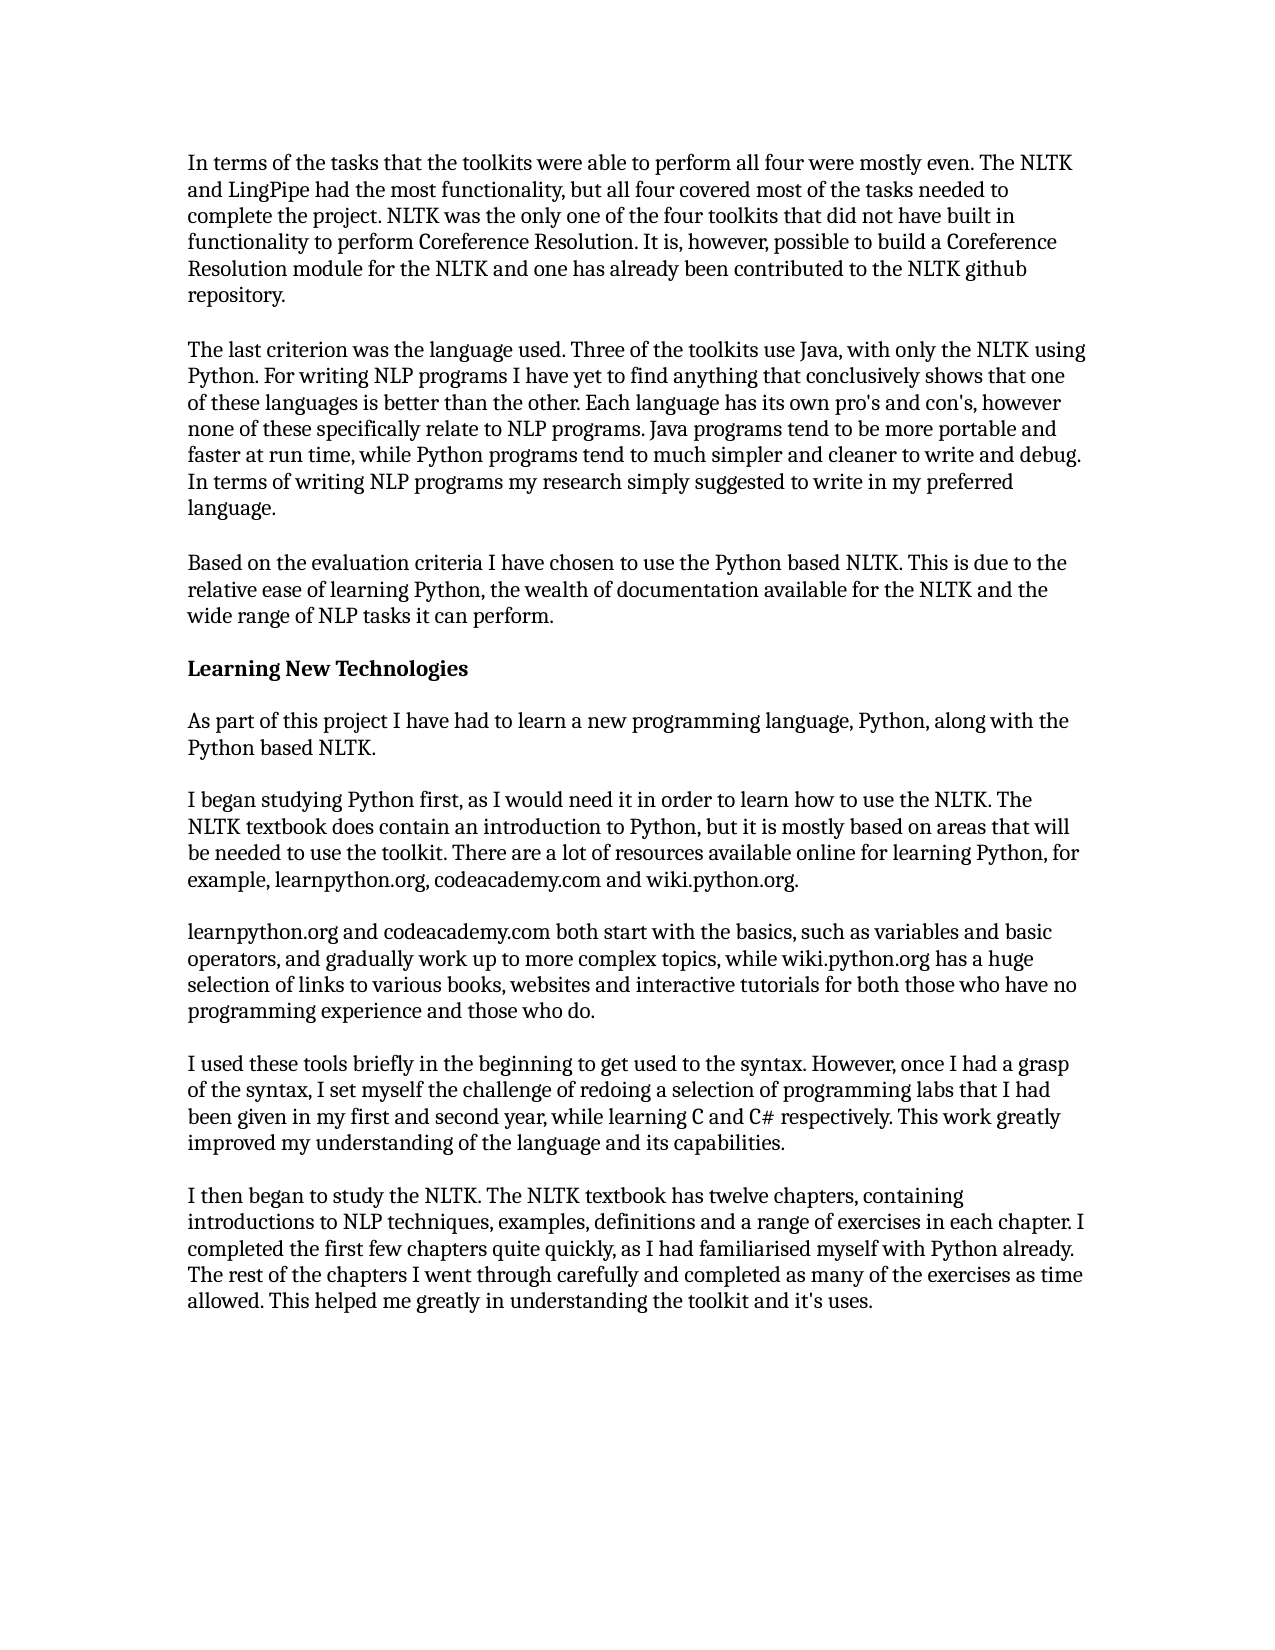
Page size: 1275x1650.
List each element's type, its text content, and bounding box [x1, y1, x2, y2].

text In terms of the tasks that the toolkits were able to perform all four were mostly even. The NLTK and LingPipe had the most functionality, but all four covered most of the tasks needed to complete the project. NLTK was the only one of the four toolkits that did not have built in functionality to perform Coreference Resolution. It is, however, possible to build a Coreference Resolution module for the NLTK and one has already been contributed to the NLTK github repository. [187, 150, 1087, 308]
text I used these tools briefly in the beginning to get used to the syntax. However, once I had a grasp of the syntax, I set myself the challenge of redoing a selection of programming labs that I had been given in my first and second year, while learning C and C# respectively. This work greatly improved my understanding of the language and its capabilities. [187, 1051, 1087, 1156]
text As part of this project I have had to learn a new programming language, Python, along with the Python based NLTK. [187, 708, 1087, 761]
text I then began to study the NLTK. The NLTK textbook has twelve chapters, containing introductions to NLP techniques, examples, definitions and a range of exercises in each chapter. I completed the first few chapters quite quickly, as I had familiarised myself with Python already. The rest of the chapters I went through carefully and completed as many of the exercises as time allowed. This helped me greatly in understanding the toolkit and it's uses. [187, 1183, 1087, 1314]
text Learning New Technologies [187, 656, 1087, 682]
text learnpython.org and codeacademy.com both start with the basics, such as variables and basic operators, and gradually work up to more complex topics, while wiki.python.org has a huge selection of links to various books, websites and interactive tutorials for both those who have no programming experience and those who do. [187, 919, 1087, 1024]
text The last criterion was the language used. Three of the toolkits use Java, with only the NLTK using Python. For writing NLP programs I have yet to find anything that conclusively shows that one of these languages is better than the other. Each language has its own pro's and con's, however none of these specifically relate to NLP programs. Java programs tend to be more portable and faster at run time, while Python programs tend to much simpler and cleaner to write and debug. In terms of writing NLP programs my research simply suggested to write in my preferred language. [187, 337, 1087, 521]
text Based on the evaluation criteria I have chosen to use the Python based NLTK. This is due to the relative ease of learning Python, the wealth of documentation available for the NLTK and the wide range of NLP tasks it can perform. [187, 550, 1087, 629]
text I began studying Python first, as I would need it in order to learn how to use the NLTK. The NLTK textbook does contain an introduction to Python, but it is mostly based on areas that will be needed to use the toolkit. There are a lot of resources available online for learning Python, for example, learnpython.org, codeacademy.com and wiki.python.org. [187, 787, 1087, 893]
